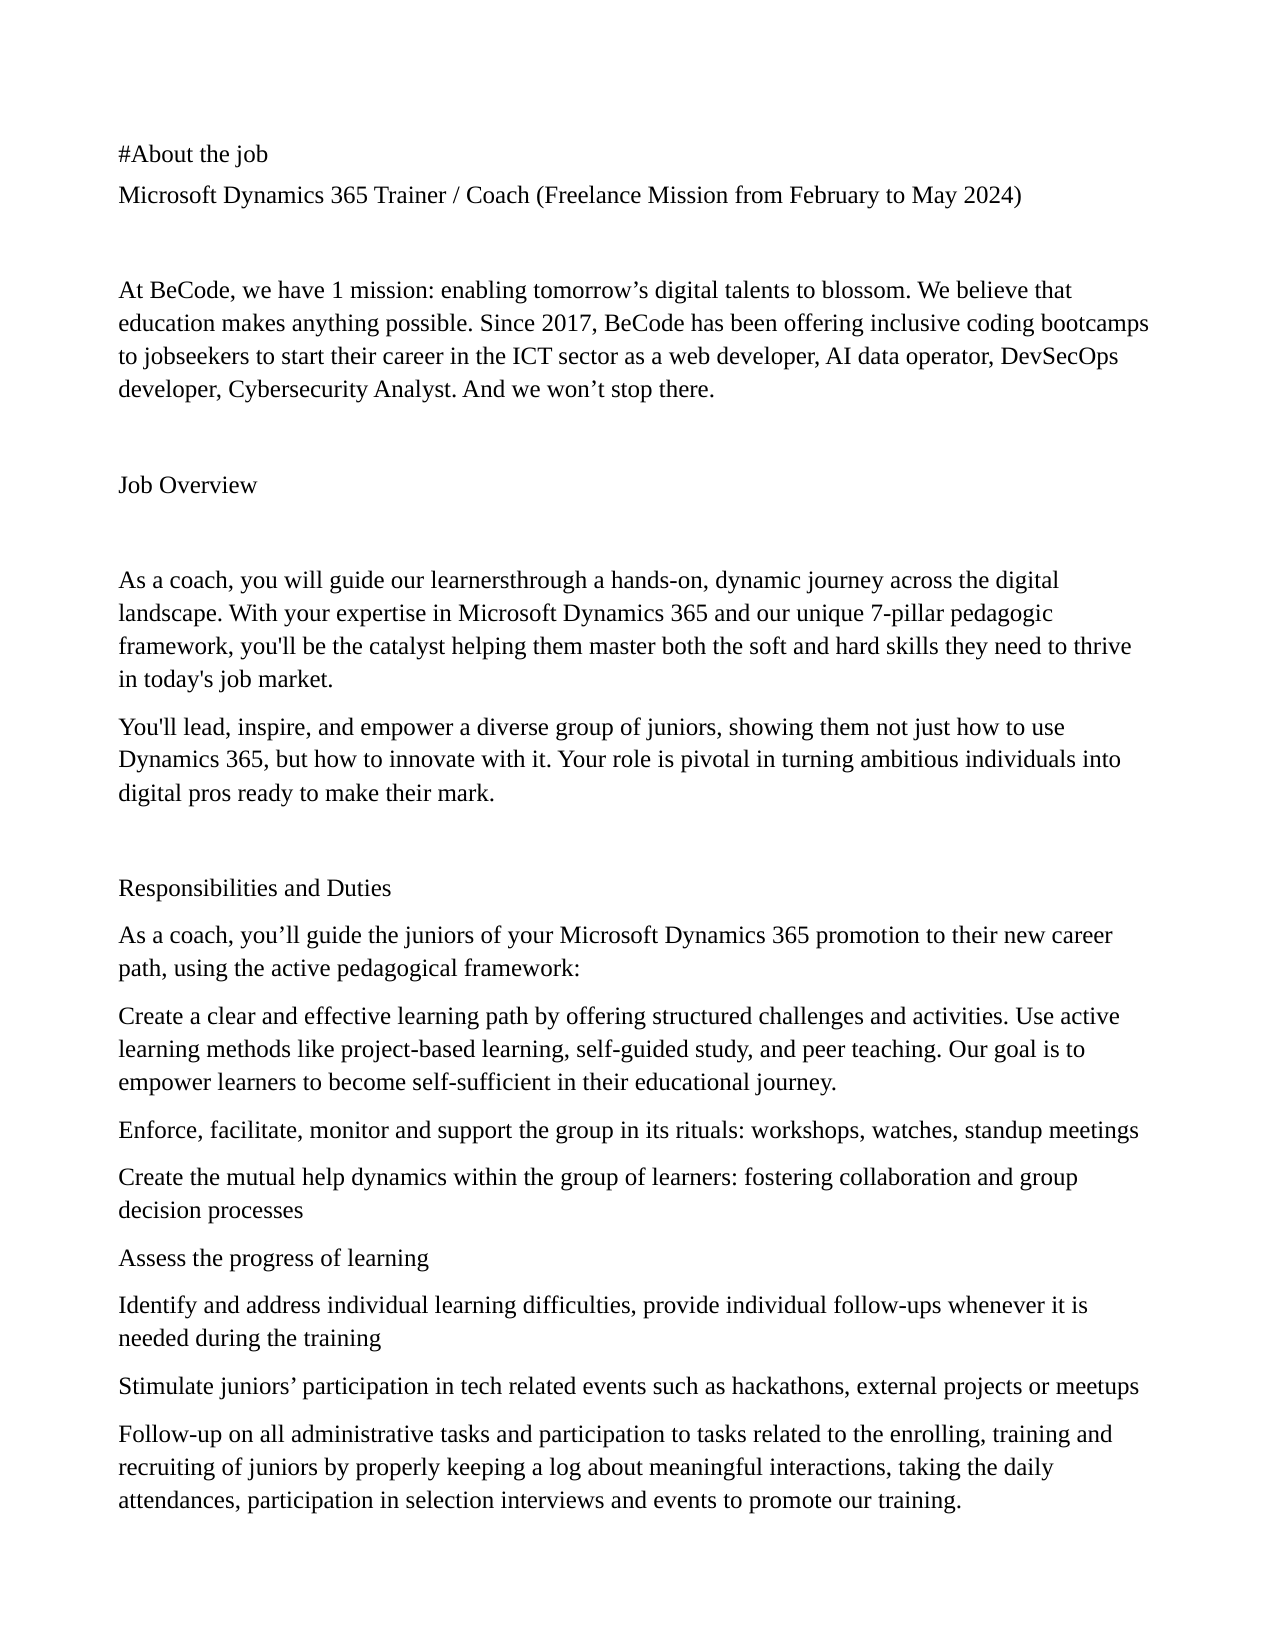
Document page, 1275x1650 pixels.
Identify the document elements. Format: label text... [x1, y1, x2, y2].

text Create a clear and effective learning path by offering structured challenges and activities. Use active learning methods like project-based learning, self-guided study, and peer teaching. Our goal is to empower learners to become self-sufficient in their educational journey. [118, 1001, 1157, 1096]
text Microsoft Dynamics 365 Trainer / Coach (Freelance Mission from February to May 2024) [118, 180, 1157, 209]
subtitle #About the job [118, 139, 1157, 168]
text Identify and address individual learning difficulties, provide individual follow-ups whenever it is needed during the training [118, 1291, 1157, 1352]
text You'll lead, inspire, and empower a diverse group of juniors, showing them not just how to use Dynamics 365, but how to innovate with it. Your role is pivotal in turning ambitious individuals into digital pros ready to make their mark. [118, 712, 1157, 806]
text Stimulate juniors’ participation in tech related events such as hackathons, external projects or meetups [118, 1371, 1157, 1400]
text As a coach, you’ll guide the juniors of your Microsoft Dynamics 365 promotion to their new career path, using the active pedagogical framework: [118, 920, 1157, 982]
text Responsibilities and Duties [118, 873, 1157, 902]
text Create the mutual help dynamics within the group of learners: fostering collaboration and group decision processes [118, 1162, 1157, 1224]
text Follow-up on all administrative tasks and participation to tasks related to the enrolling, training and recruiting of juniors by properly keeping a log about meaningful interactions, taking the daily attendances, participation in selection interviews and events to promote our training. [118, 1419, 1157, 1513]
text Job Overview [118, 470, 1157, 498]
text Assess the progress of learning [118, 1243, 1157, 1272]
text As a coach, you will guide our learnersthrough a hands-on, dynamic journey across the digital landscape. With your expertise in Microsoft Dynamics 365 and our unique 7-pillar pedagogic framework, you'll be the catalyst helping them master both the soft and hard skills they need to thrive in today's job market. [118, 565, 1157, 693]
text Enforce, facilitate, monitor and support the group in its rituals: workshops, watches, standup meetings [118, 1115, 1157, 1143]
text At BeCode, we have 1 mission: enabling tomorrow’s digital talents to blossom. We believe that education makes anything possible. Since 2017, BeCode has been offering inclusive coding bootcamps to jobseekers to start their career in the ICT sector as a web developer, AI data operator, DevSecOps developer, Cybersecurity Analyst. And we won’t stop there. [118, 275, 1157, 403]
